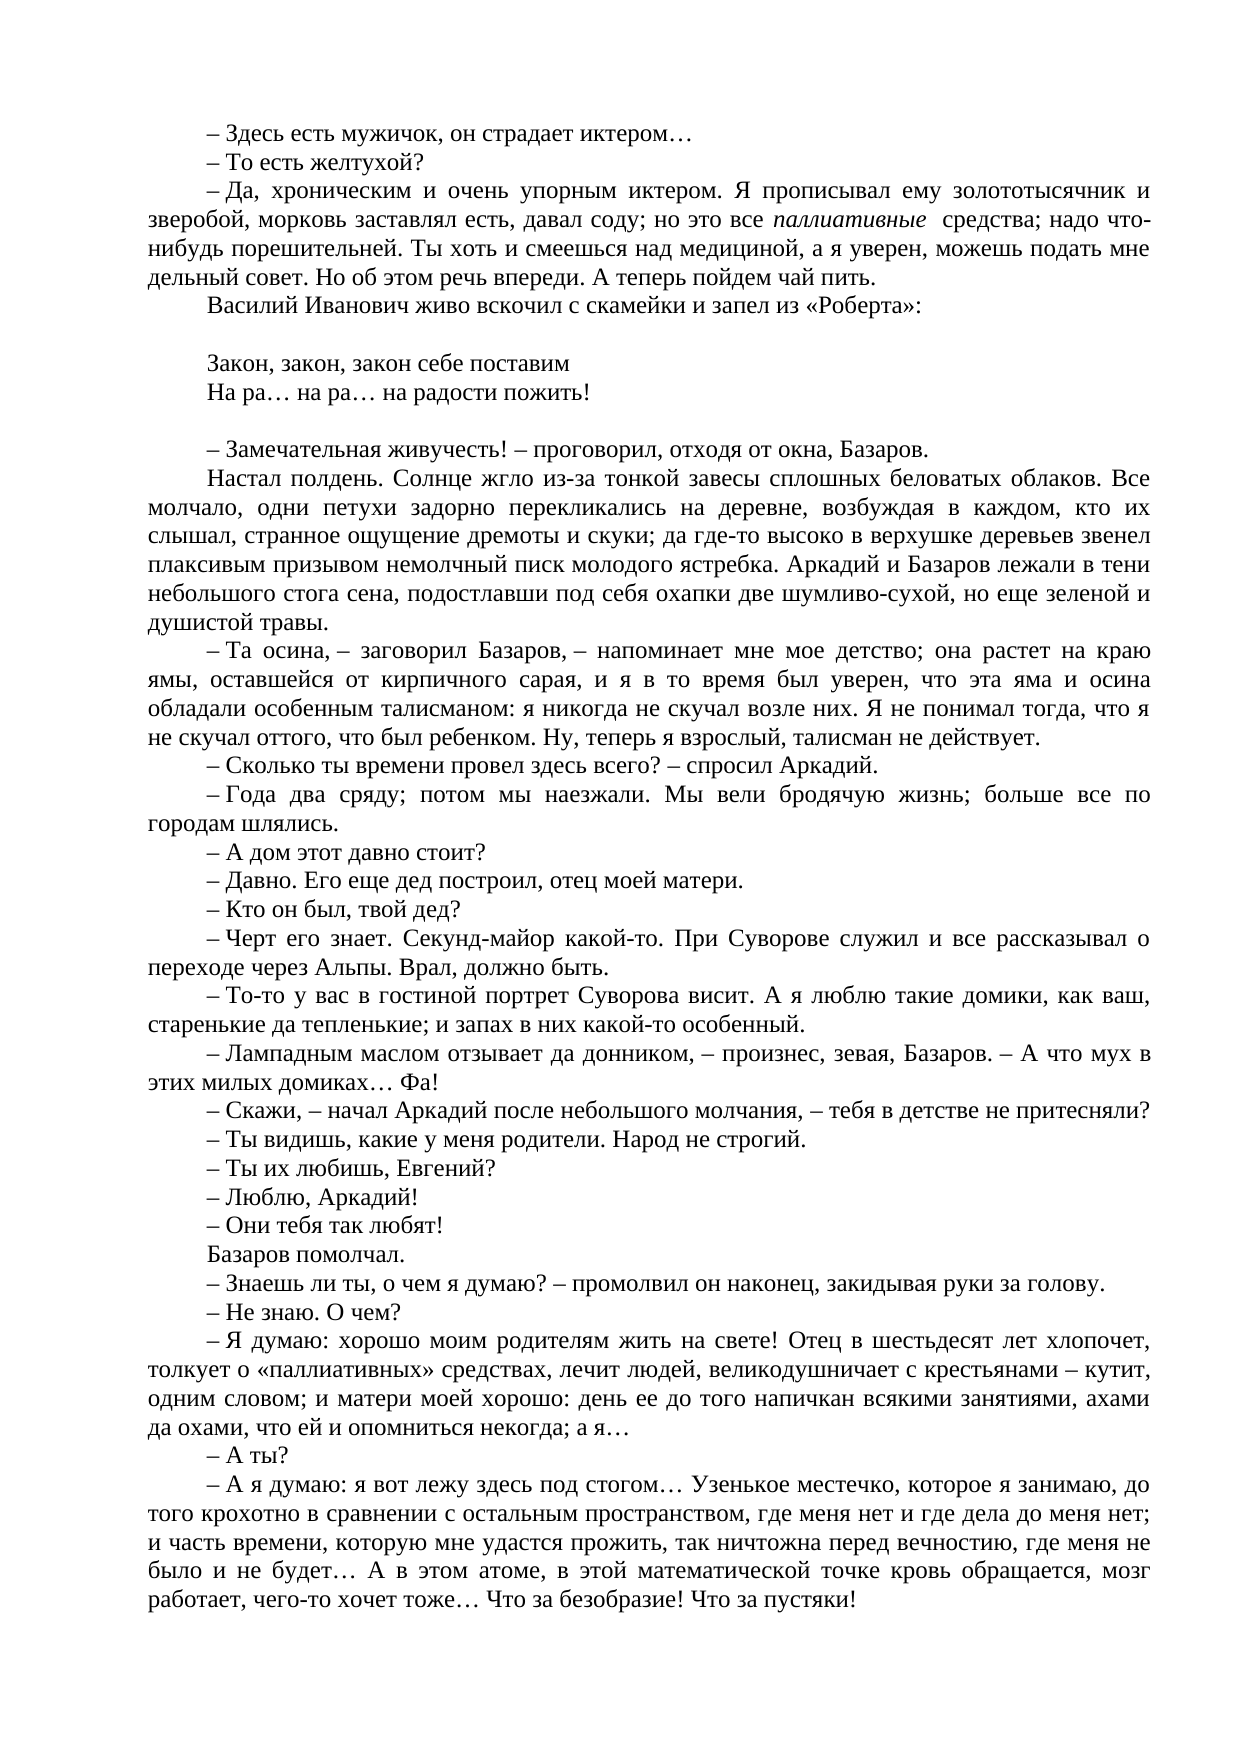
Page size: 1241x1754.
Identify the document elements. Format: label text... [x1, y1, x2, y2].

text – Они тебя так любят! [148, 1211, 1152, 1239]
text Василий Иванович живо вскочил с скамейки и запел из «Роберта»: [148, 291, 1152, 319]
text – Знаешь ли ты, о чем я думаю? – промолвил он наконец, закидывая руки за голову. [148, 1268, 1152, 1297]
text – А дом этот давно стоит? [148, 837, 1152, 866]
text – Давно. Его еще дед построил, отец моей матери. [148, 866, 1152, 894]
text Базаров помолчал. [148, 1239, 1152, 1268]
text – Лампадным маслом отзывает да донником, – произнес, зевая, Базаров. – А что мух в этих милых домиках… Фа! [148, 1038, 1152, 1096]
text – Скажи, – начал Аркадий после небольшого молчания, – тебя в детстве не притесняли? [148, 1096, 1152, 1124]
text – Не знаю. О чем? [148, 1297, 1152, 1326]
text – А я думаю: я вот лежу здесь под стогом… Узенькое местечко, которое я занимаю, до того крохотно в сравнении с остальным пространством, где меня нет и где дела до меня нет; и часть времени, которую мне удастся прожить, так ничтожна перед вечностию, где меня не было и не будет… А в этом атоме, в этой математической точке кровь обращается, мозг работает, чего-то хочет тоже… Что за безобразие! Что за пустяки! [148, 1469, 1152, 1613]
text – Я думаю: хорошо моим родителям жить на свете! Отец в шестьдесят лет хлопочет, толкует о «паллиативных» средствах, лечит людей, великодушничает с крестьянами – кутит, одним словом; и матери моей хорошо: день ее до того напичкан всякими занятиями, ахами да охами, что ей и опомниться некогда; а я… [148, 1326, 1152, 1441]
text – Замечательная живучесть! – проговорил, отходя от окна, Базаров. [148, 434, 1152, 463]
text – Да, хроническим и очень упорным иктером. Я прописывал ему золототысячник и зверобой, морковь заставлял есть, давал соду; но это все паллиативные средства; надо что-нибудь порешительней. Ты хоть и смеешься над медициной, а я уверен, можешь подать мне дельный совет. Но об этом речь впереди. А теперь пойдем чай пить. [148, 176, 1152, 291]
text – Ты их любишь, Евгений? [148, 1153, 1152, 1182]
text – Здесь есть мужичок, он страдает иктером… [148, 118, 1152, 147]
text – Люблю, Аркадий! [148, 1182, 1152, 1211]
text На ра… на ра… на радости пожить! [148, 377, 1152, 406]
text – Года два сряду; потом мы наезжали. Мы вели бродячую жизнь; больше все по городам шлялись. [148, 779, 1152, 837]
text – Кто он был, твой дед? [148, 894, 1152, 923]
text – То есть желтухой? [148, 147, 1152, 176]
text – А ты? [148, 1441, 1152, 1469]
text – Та осина, – заговорил Базаров, – напоминает мне мое детство; она растет на краю ямы, оставшейся от кирпичного сарая, и я в то время был уверен, что эта яма и осина обладали особенным талисманом: я никогда не скучал возле них. Я не понимал тогда, что я не скучал оттого, что был ребенком. Ну, теперь я взрослый, талисман не действует. [148, 636, 1152, 751]
text Закон, закон, закон себе поставим [148, 348, 1152, 377]
text – То-то у вас в гостиной портрет Суворова висит. А я люблю такие домики, как ваш, старенькие да тепленькие; и запах в них какой-то особенный. [148, 981, 1152, 1038]
text – Черт его знает. Секунд-майор какой-то. При Суворове служил и все рассказывал о переходе через Альпы. Врал, должно быть. [148, 923, 1152, 981]
text – Сколько ты времени провел здесь всего? – спросил Аркадий. [148, 751, 1152, 779]
text Настал полдень. Солнце жгло из-за тонкой завесы сплошных беловатых облаков. Все молчало, одни петухи задорно перекликались на деревне, возбуждая в каждом, кто их слышал, странное ощущение дремоты и скуки; да где-то высоко в верхушке деревьев звенел плаксивым призывом немолчный писк молодого ястребка. Аркадий и Базаров лежали в тени небольшого стога сена, подостлавши под себя охапки две шумливо-сухой, но еще зеленой и душистой травы. [148, 463, 1152, 636]
text – Ты видишь, какие у меня родители. Народ не строгий. [148, 1124, 1152, 1153]
